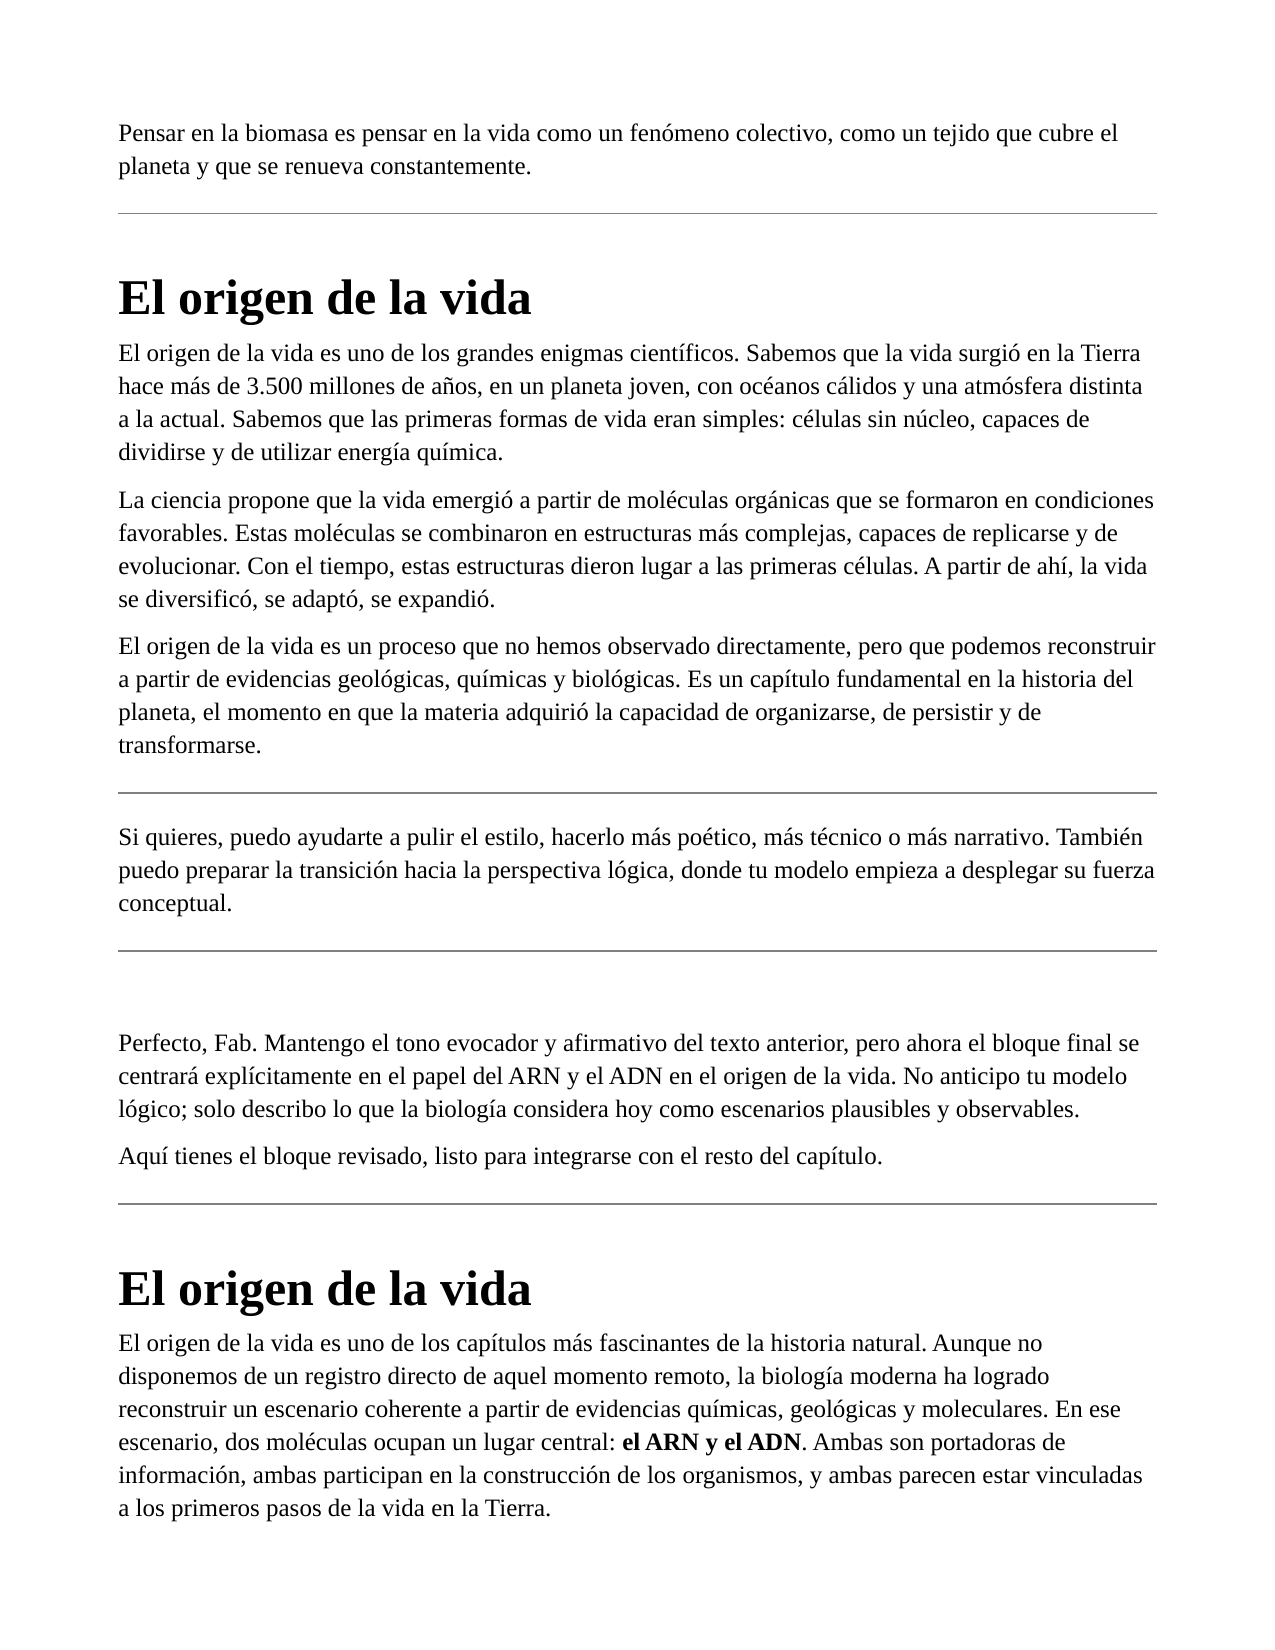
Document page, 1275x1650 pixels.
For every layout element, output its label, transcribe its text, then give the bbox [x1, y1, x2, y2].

subtitle El origen de la vida [118, 1258, 1157, 1316]
text Aquí tienes el bloque revisado, listo para integrarse con el resto del capítulo. [118, 1141, 1157, 1170]
text Si quieres, puedo ayudarte a pulir el estilo, hacerlo más poético, más técnico o más narrativo. También puedo preparar la transición hacia la perspectiva lógica, donde tu modelo empieza a desplegar su fuerza conceptual. [118, 822, 1157, 917]
text El origen de la vida es uno de los grandes enigmas científicos. Sabemos que la vida surgió en la Tierra hace más de 3.500 millones de años, en un planeta joven, con océanos cálidos y una atmósfera distinta a la actual. Sabemos que las primeras formas de vida eran simples: células sin núcleo, capaces de dividirse y de utilizar energía química. [118, 338, 1157, 466]
text Perfecto, Fab. Mantengo el tono evocador y afirmativo del texto anterior, pero ahora el bloque final se centrará explícitamente en el papel del ARN y el ADN en el origen de la vida. No anticipo tu modelo lógico; solo describo lo que la biología considera hoy como escenarios plausibles y observables. [118, 1028, 1157, 1123]
text El origen de la vida es uno de los capítulos más fascinantes de la historia natural. Aunque no disponemos de un registro directo de aquel momento remoto, la biología moderna ha logrado reconstruir un escenario coherente a partir de evidencias químicas, geológicas y moleculares. En ese escenario, dos moléculas ocupan un lugar central: el ARN y el ADN. Ambas son portadoras de información, ambas participan en la construcción de los organismos, y ambas parecen estar vinculadas a los primeros pasos de la vida en la Tierra. [118, 1328, 1157, 1522]
text La ciencia propone que la vida emergió a partir de moléculas orgánicas que se formaron en condiciones favorables. Estas moléculas se combinaron en estructuras más complejas, capaces de replicarse y de evolucionar. Con el tiempo, estas estructuras dieron lugar a las primeras células. A partir de ahí, la vida se diversificó, se adaptó, se expandió. [118, 485, 1157, 612]
text El origen de la vida es un proceso que no hemos observado directamente, pero que podemos reconstruir a partir de evidencias geológicas, químicas y biológicas. Es un capítulo fundamental en la historia del planeta, el momento en que la materia adquirió la capacidad de organizarse, de persistir y de transformarse. [118, 631, 1157, 759]
subtitle El origen de la vida [118, 268, 1157, 326]
text Pensar en la biomasa es pensar en la vida como un fenómeno colectivo, como un tejido que cubre el planeta y que se renueva constantemente. [118, 118, 1157, 180]
